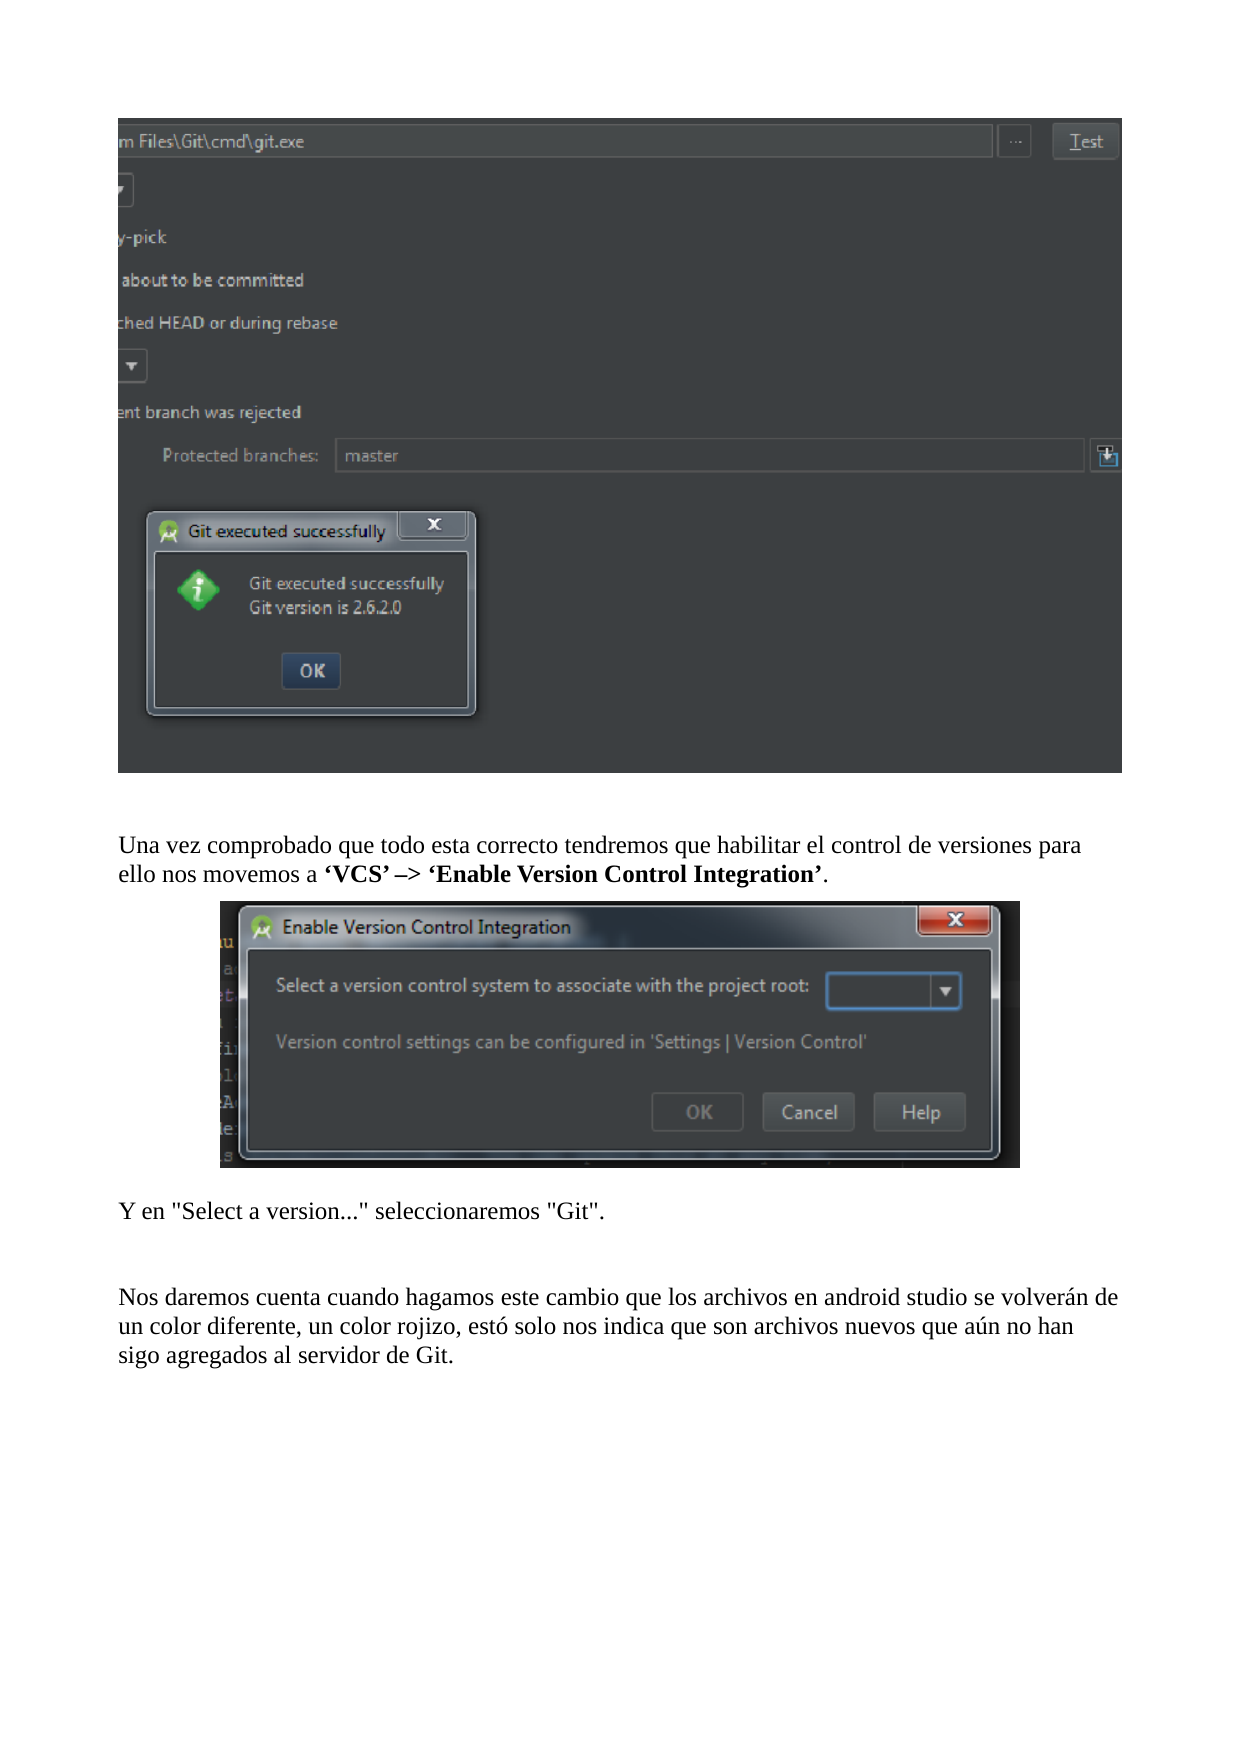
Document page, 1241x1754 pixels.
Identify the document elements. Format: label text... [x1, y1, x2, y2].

picture [220, 901, 1020, 1168]
text Nos daremos cuenta cuando hagamos este cambio que los archivos en android studio se volverán de un color diferente, un color rojizo, estó solo nos indica que son archivos nuevos que aún no han sigo agregados al servidor de Git. [118, 1282, 1122, 1368]
text Una vez comprobado que todo esta correcto tendremos que habilitar el control de versiones para ello nos movemos a ‘VCS’ –> ‘Enable Version Control Integration’. [118, 830, 1122, 887]
text Y en "Select a version..." seleccionaremos "Git". [118, 1196, 1122, 1225]
picture [118, 118, 1122, 773]
